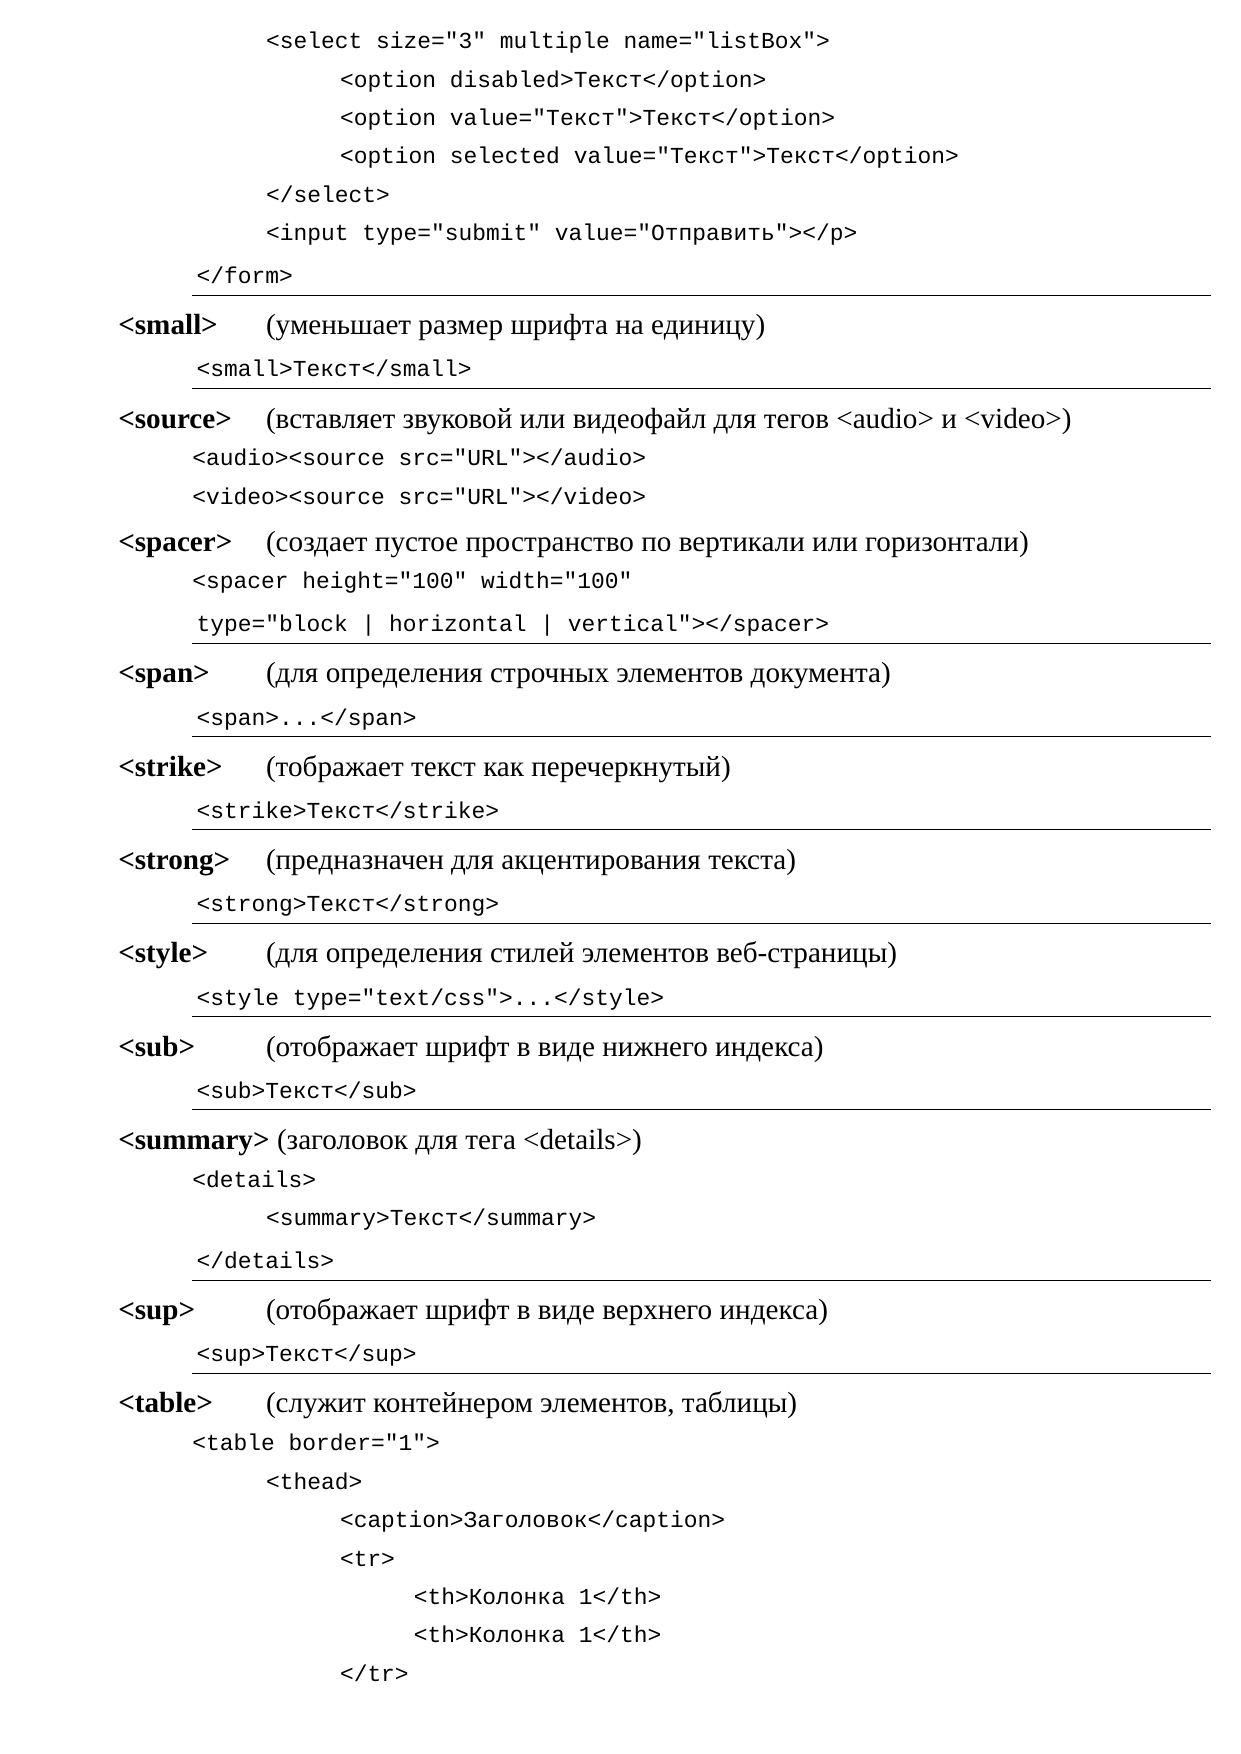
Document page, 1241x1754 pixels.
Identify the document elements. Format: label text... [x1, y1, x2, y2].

text <source> (вставляет звуковой или видеофайл для тегов <audio> и <video>) [118, 401, 1211, 434]
text <option value="Текст">Текст</option> [192, 106, 1211, 132]
text </form> [192, 260, 1211, 295]
text <details> [192, 1168, 1211, 1194]
text <caption>Заголовок</caption> [192, 1508, 1211, 1534]
text <tr> [192, 1547, 1211, 1573]
text <small>Текст</small> [192, 353, 1211, 388]
text <summary> (заголовок для тега <details>) [118, 1122, 1211, 1156]
text <strong>Текст</strong> [192, 888, 1211, 923]
text <strike>Текст</strike> [192, 795, 1211, 829]
text <input type="submit" value="Отправить"></p> [192, 222, 1211, 248]
text <select size="3" multiple name="listBox"> [192, 29, 1211, 55]
text <strong> (предназначен для акцентирования текста) [118, 842, 1211, 876]
text <strike> (тображает текст как перечеркнутый) [118, 749, 1211, 782]
text <span> (для определения строчных элементов документа) [118, 655, 1211, 689]
text <sup>Текст</sup> [192, 1338, 1211, 1373]
text <table border="1"> [192, 1432, 1211, 1458]
text <style> (для определения стилей элементов веб-страницы) [118, 935, 1211, 969]
text <spacer height="100" width="100" [192, 570, 1211, 596]
text <spacer> (создает пустое пространство по вертикали или горизонтали) [118, 524, 1211, 557]
text <table> (служит контейнером элементов, таблицы) [118, 1386, 1211, 1419]
text <th>Колонка 1</th> [192, 1585, 1211, 1611]
text </details> [192, 1245, 1211, 1280]
text <style type="text/css">...</style> [192, 981, 1211, 1016]
text <sup> (отображает шрифт в виде верхнего индекса) [118, 1292, 1211, 1326]
text <span>...</span> [192, 701, 1211, 736]
text </tr> [192, 1662, 1211, 1688]
text </select> [192, 183, 1211, 209]
text <option disabled>Текст</option> [192, 68, 1211, 94]
text <small> (уменьшает размер шрифта на единицу) [118, 307, 1211, 341]
text <sub>Текст</sub> [192, 1075, 1211, 1109]
text <video><source src="URL"></video> [192, 485, 1211, 511]
text <audio><source src="URL"></audio> [192, 447, 1211, 473]
text <th>Колонка 1</th> [192, 1624, 1211, 1650]
text <thead> [192, 1470, 1211, 1496]
text type="block | horizontal | vertical"></spacer> [192, 608, 1211, 643]
text <sub> (отображает шрифт в виде нижнего индекса) [118, 1029, 1211, 1062]
text <option selected value="Текст">Текст</option> [192, 145, 1211, 171]
text <summary>Текст</summary> [192, 1207, 1211, 1232]
